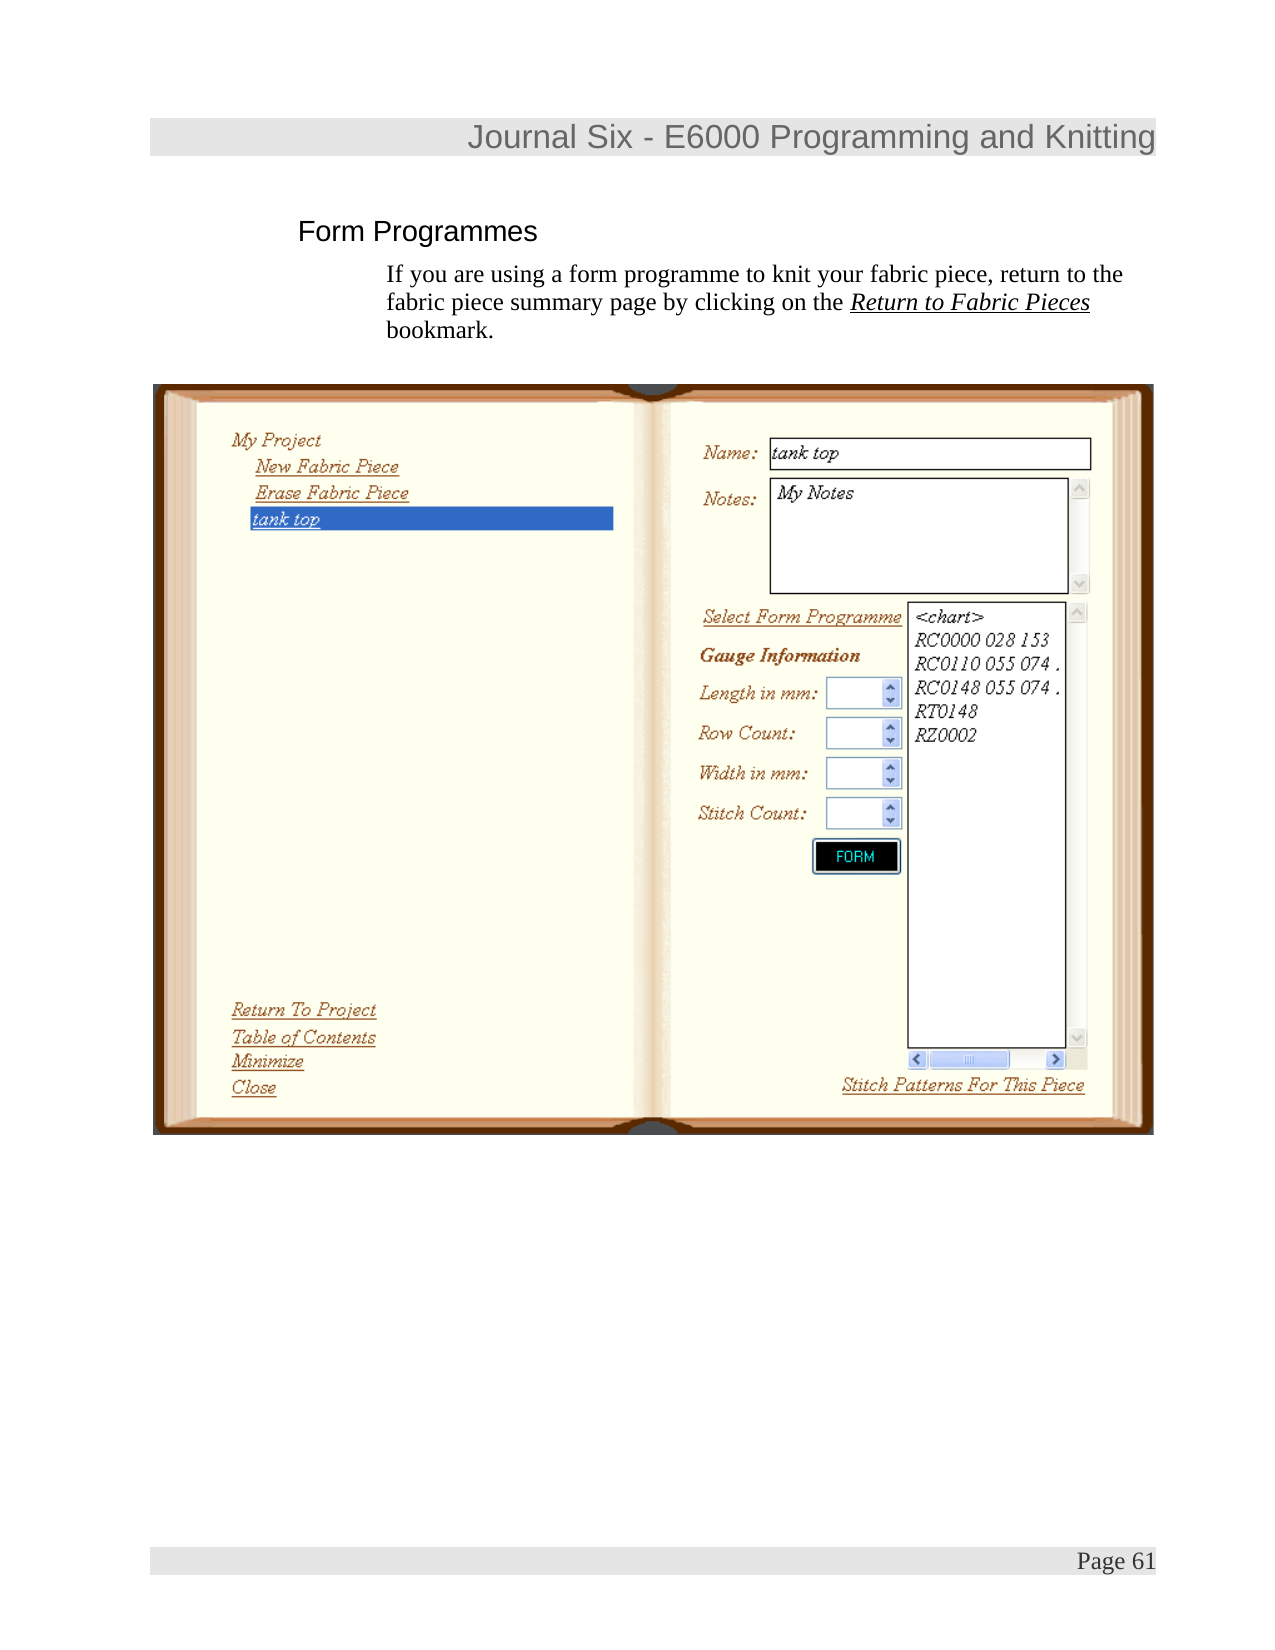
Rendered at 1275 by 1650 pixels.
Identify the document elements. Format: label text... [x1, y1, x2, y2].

text If you are using a form programme to knit your fabric piece, return to the fabric piece summary page by clicking on the Return to Fabric Pieces bookmark. [386, 260, 1156, 344]
picture [153, 384, 1154, 1135]
subtitle Form Programmes [298, 215, 1156, 247]
